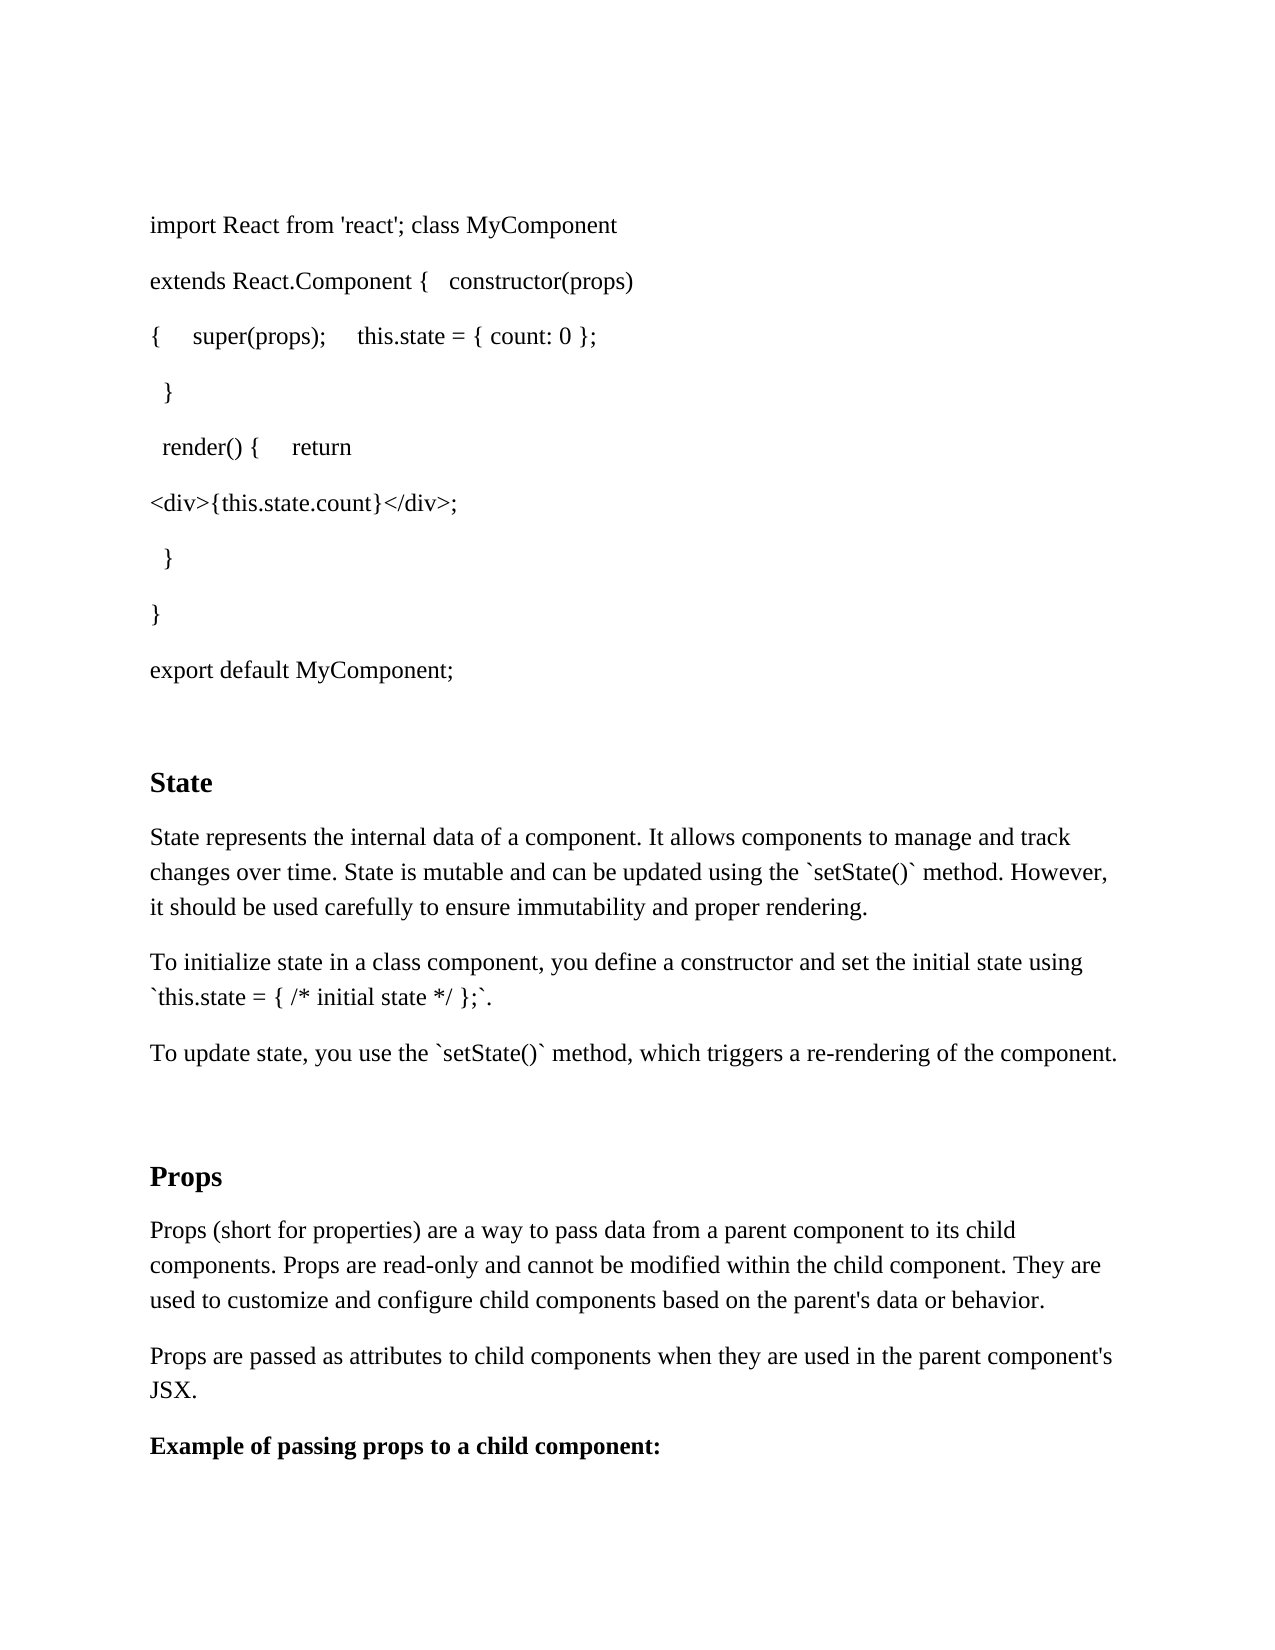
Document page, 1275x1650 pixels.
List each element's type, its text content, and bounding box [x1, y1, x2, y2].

text } [149, 599, 1121, 628]
text Props (short for properties) are a way to pass data from a parent component to its child components. Props are read-only and cannot be modified within the child component. They are used to customize and configure child components based on the parent's data or behavior. [149, 1216, 1121, 1314]
text Props are passed as attributes to child components when they are used in the parent component's JSX. [149, 1341, 1121, 1404]
subtitle State [149, 765, 1121, 799]
text import React from 'react'; class MyComponent extends React.Component { constructor(props) { super(props); this.state = { count: 0 }; [149, 211, 644, 350]
text } [149, 543, 1121, 572]
text } [149, 377, 1121, 406]
text Example of passing props to a child component: [149, 1431, 1121, 1460]
text To update state, you use the `setState()` method, which triggers a re-rendering of the component. [149, 1038, 1121, 1067]
text State represents the internal data of a component. It allows components to manage and track changes over time. State is mutable and can be updated using the `setState()` method. However, it should be used carefully to ensure immutability and proper rendering. [149, 822, 1121, 920]
text render() { return <div>{this.state.count}</div>; [149, 432, 544, 517]
subtitle Props [149, 1159, 1121, 1192]
text To initialize state in a class component, you define a constructor and set the initial state using `this.state = { /* initial state */ };`. [149, 947, 1121, 1011]
text export default MyComponent; [149, 655, 1121, 683]
